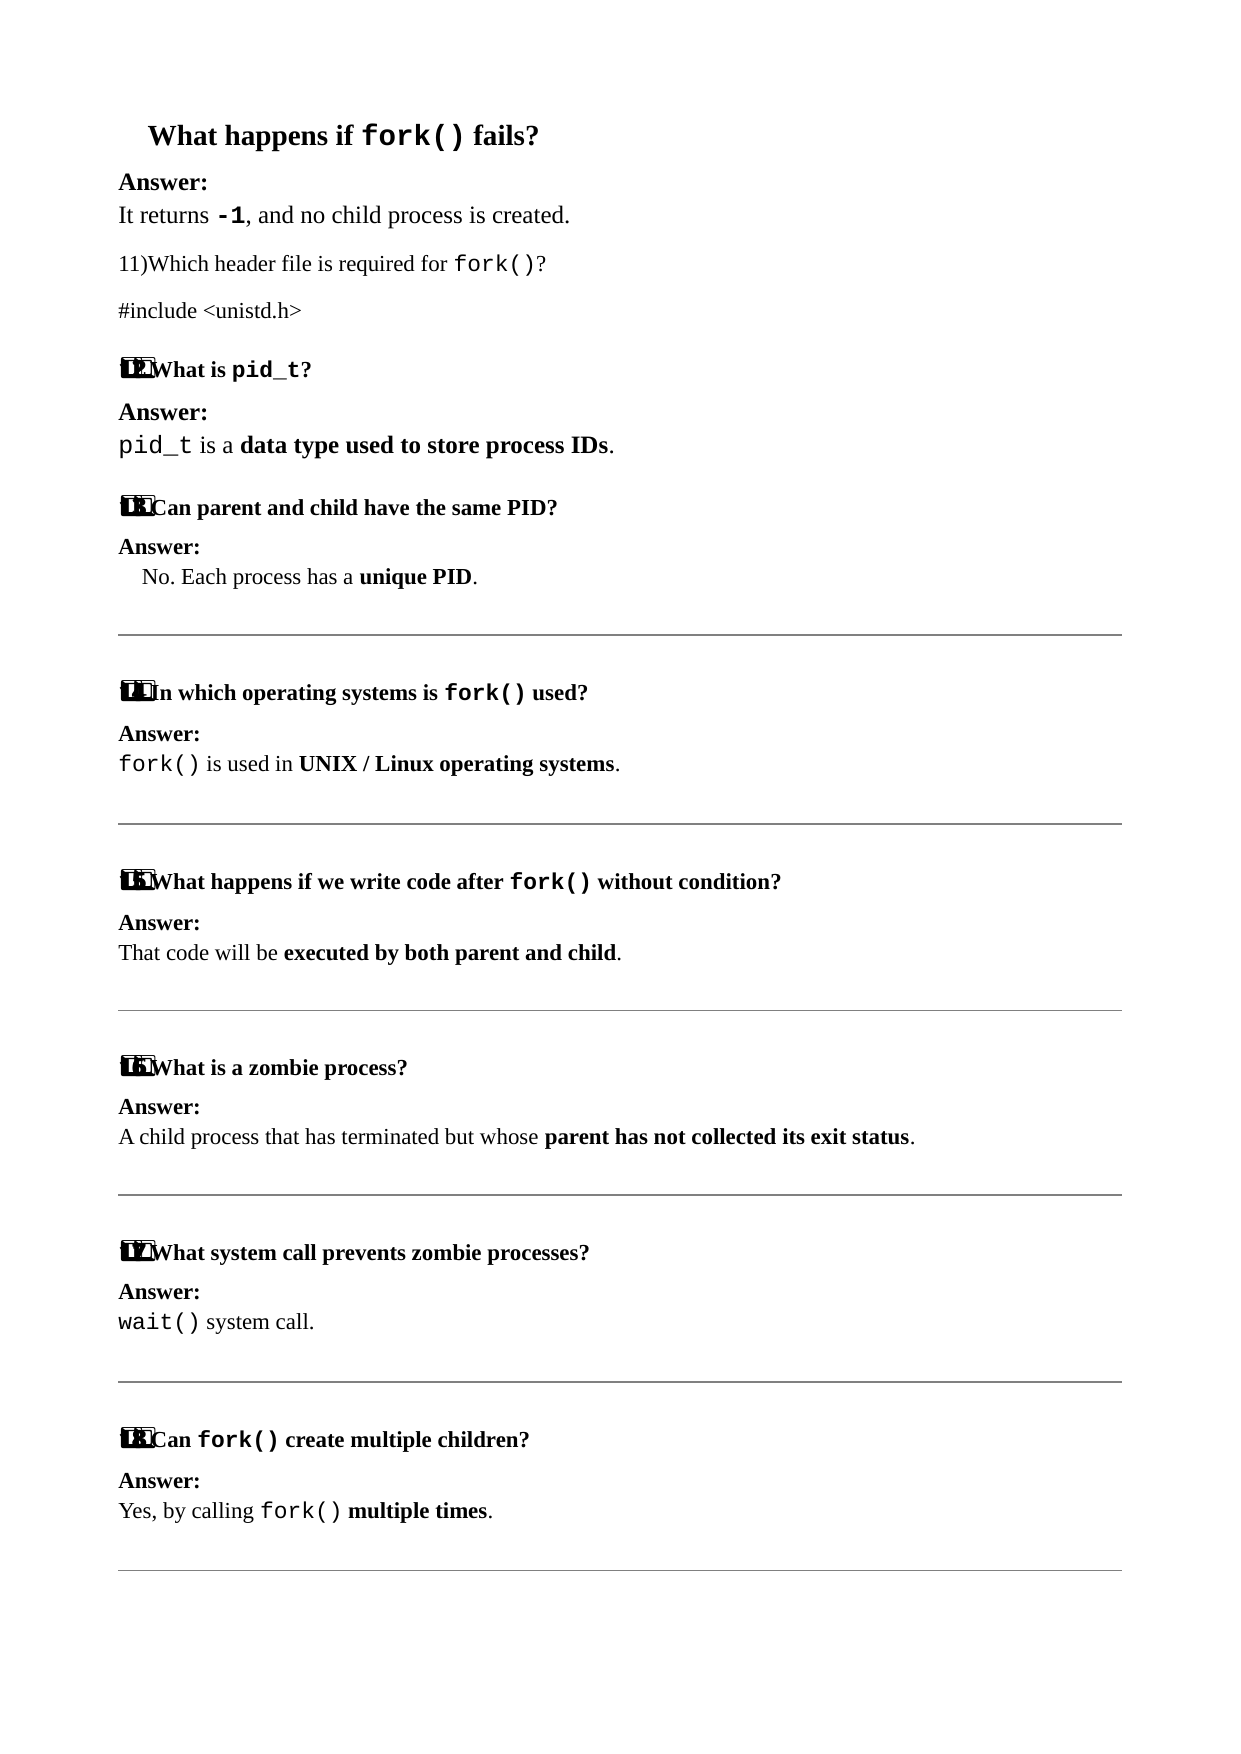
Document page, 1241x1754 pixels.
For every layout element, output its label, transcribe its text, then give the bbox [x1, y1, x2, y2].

subtitle 1️⃣7️⃣ What system call prevents zombie processes? [118, 1239, 1122, 1265]
text 11)Which header file is required for fork()? [118, 250, 1122, 278]
text Answer: Yes, by calling fork() multiple times. [118, 1467, 1122, 1525]
text Answer: ❌ No. Each process has a unique PID. [118, 533, 1122, 590]
text Answer: fork() is used in UNIX / Linux operating systems. [118, 720, 1122, 778]
subtitle 1️⃣8️⃣ Can fork() create multiple children? [118, 1426, 1122, 1454]
text Answer: That code will be executed by both parent and child. [118, 908, 1122, 965]
subtitle 1️⃣3️⃣ Can parent and child have the same PID? [118, 494, 1122, 521]
text Answer: It returns -1, and no child process is created. [118, 167, 1122, 231]
text Answer: pid_t is a data type used to store process IDs. [118, 397, 1122, 461]
subtitle 🔟 What happens if fork() fails? [118, 118, 1122, 154]
subtitle 1️⃣2️⃣ What is pid_t? [118, 356, 1122, 384]
text Answer: A child process that has terminated but whose parent has not collected its exit status. [118, 1093, 1122, 1150]
text Answer: wait() system call. [118, 1278, 1122, 1336]
subtitle 1️⃣5️⃣ What happens if we write code after fork() without condition? [118, 868, 1122, 896]
subtitle 1️⃣4️⃣ In which operating systems is fork() used? [118, 679, 1122, 707]
text #include <unistd.h> [118, 297, 1122, 323]
subtitle 1️⃣6️⃣ What is a zombie process? [118, 1054, 1122, 1081]
